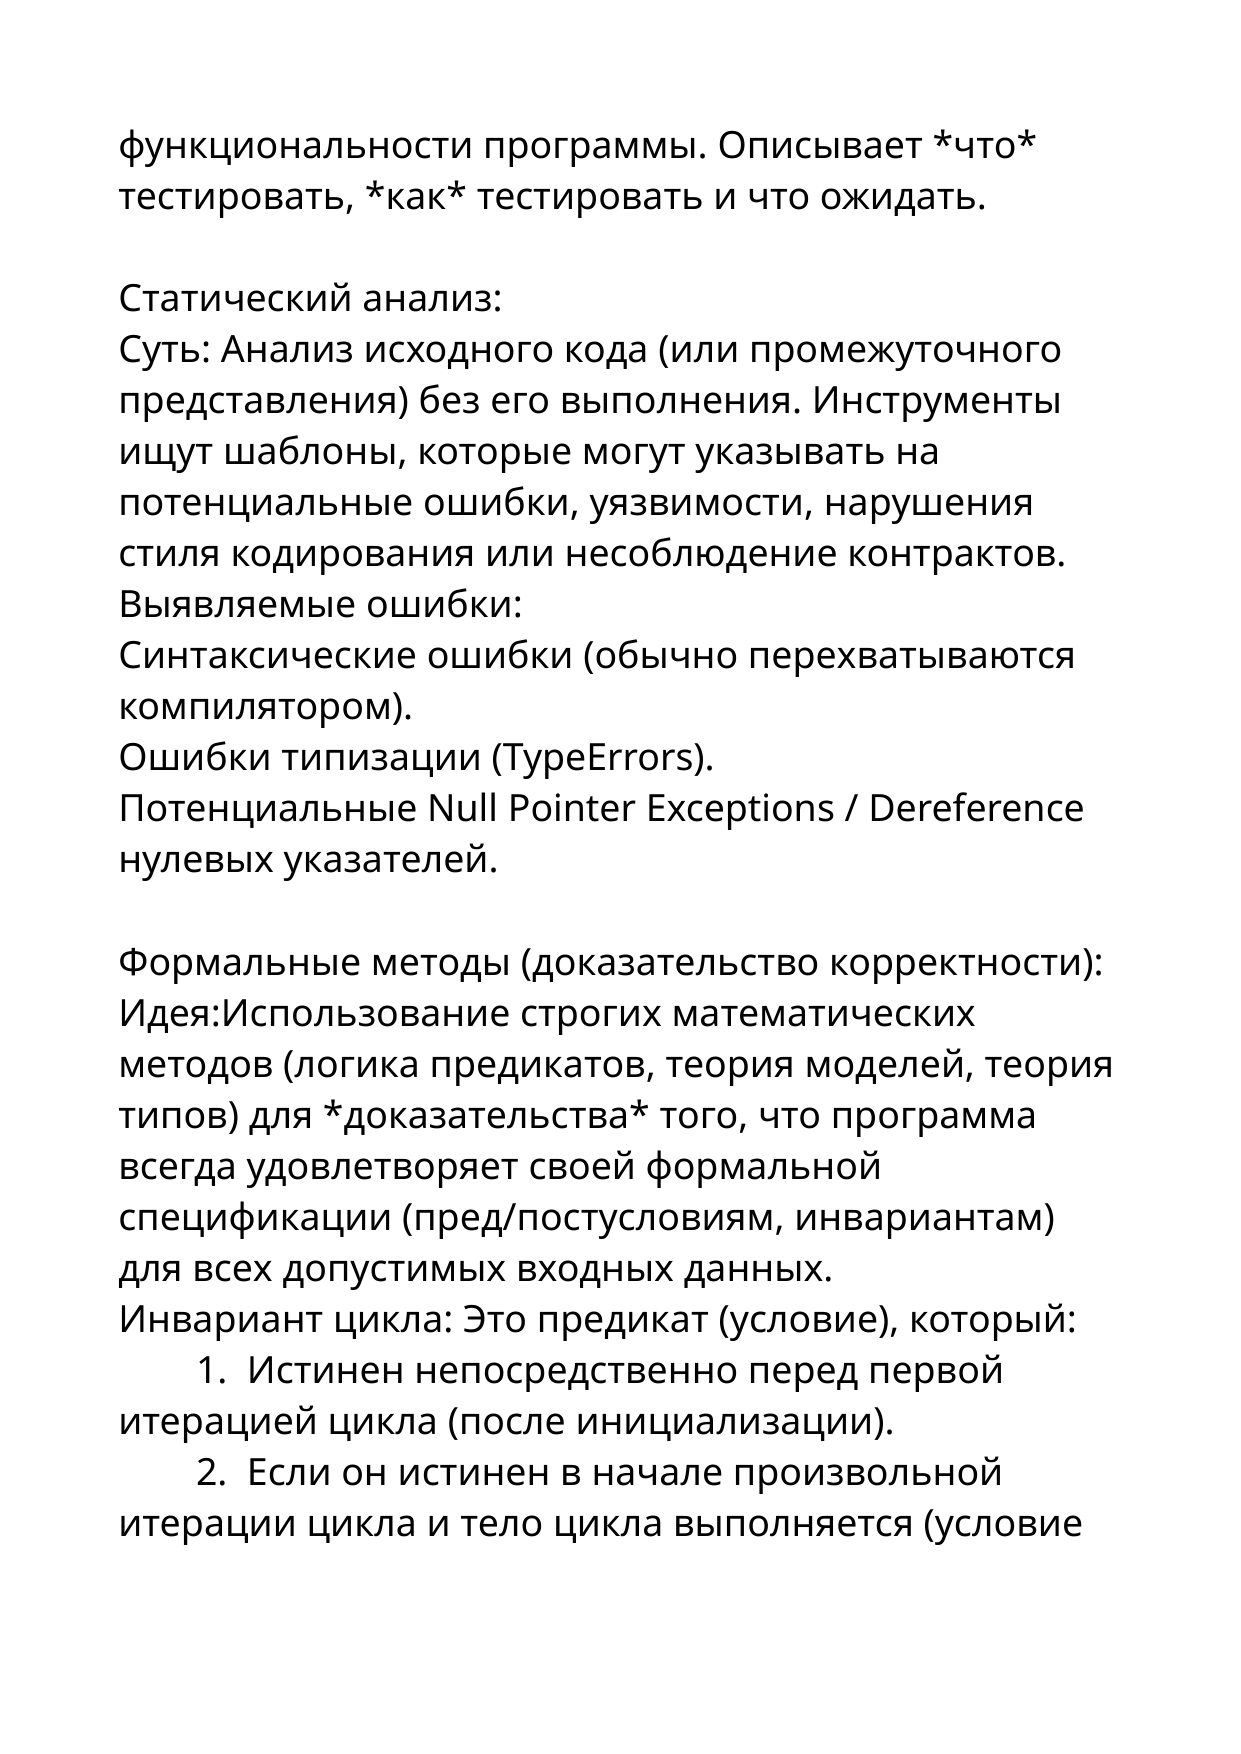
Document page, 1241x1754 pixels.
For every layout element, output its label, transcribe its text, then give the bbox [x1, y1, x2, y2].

text Формальные методы (доказательство корректности): [118, 935, 1122, 986]
text Инвариант цикла: Это предикат (условие), который: [118, 1292, 1122, 1343]
text Суть: Анализ исходного кода (или промежуточного представления) без его выполнения. Инструменты ищут шаблоны, которые могут указывать на потенциальные ошибки, уязвимости, нарушения стиля кодирования или несоблюдение контрактов. [118, 322, 1122, 577]
text Ошибки типизации (TypeErrors). [118, 731, 1122, 782]
text Статический анализ: [118, 271, 1122, 322]
text Синтаксические ошибки (обычно перехватываются компилятором). [118, 628, 1122, 731]
text Идея:Использование строгих математических методов (логика предикатов, теория моделей, теория типов) для *доказательства* того, что программа всегда удовлетворяет своей формальной спецификации (пред/постусловиям, инвариантам) для всех допустимых входных данных. [118, 986, 1122, 1292]
text Выявляемые ошибки: [118, 577, 1122, 628]
text 2. Если он истинен в начале произвольной итерации цикла и тело цикла выполняется (условие [118, 1445, 1122, 1547]
text Потенциальные Null Pointer Exceptions / Dereference нулевых указателей. [118, 782, 1122, 884]
text функциональности программы. Описывает *что* тестировать, *как* тестировать и что ожидать. [118, 118, 1122, 220]
text 1. Истинен непосредственно перед первой итерацией цикла (после инициализации). [118, 1343, 1122, 1445]
